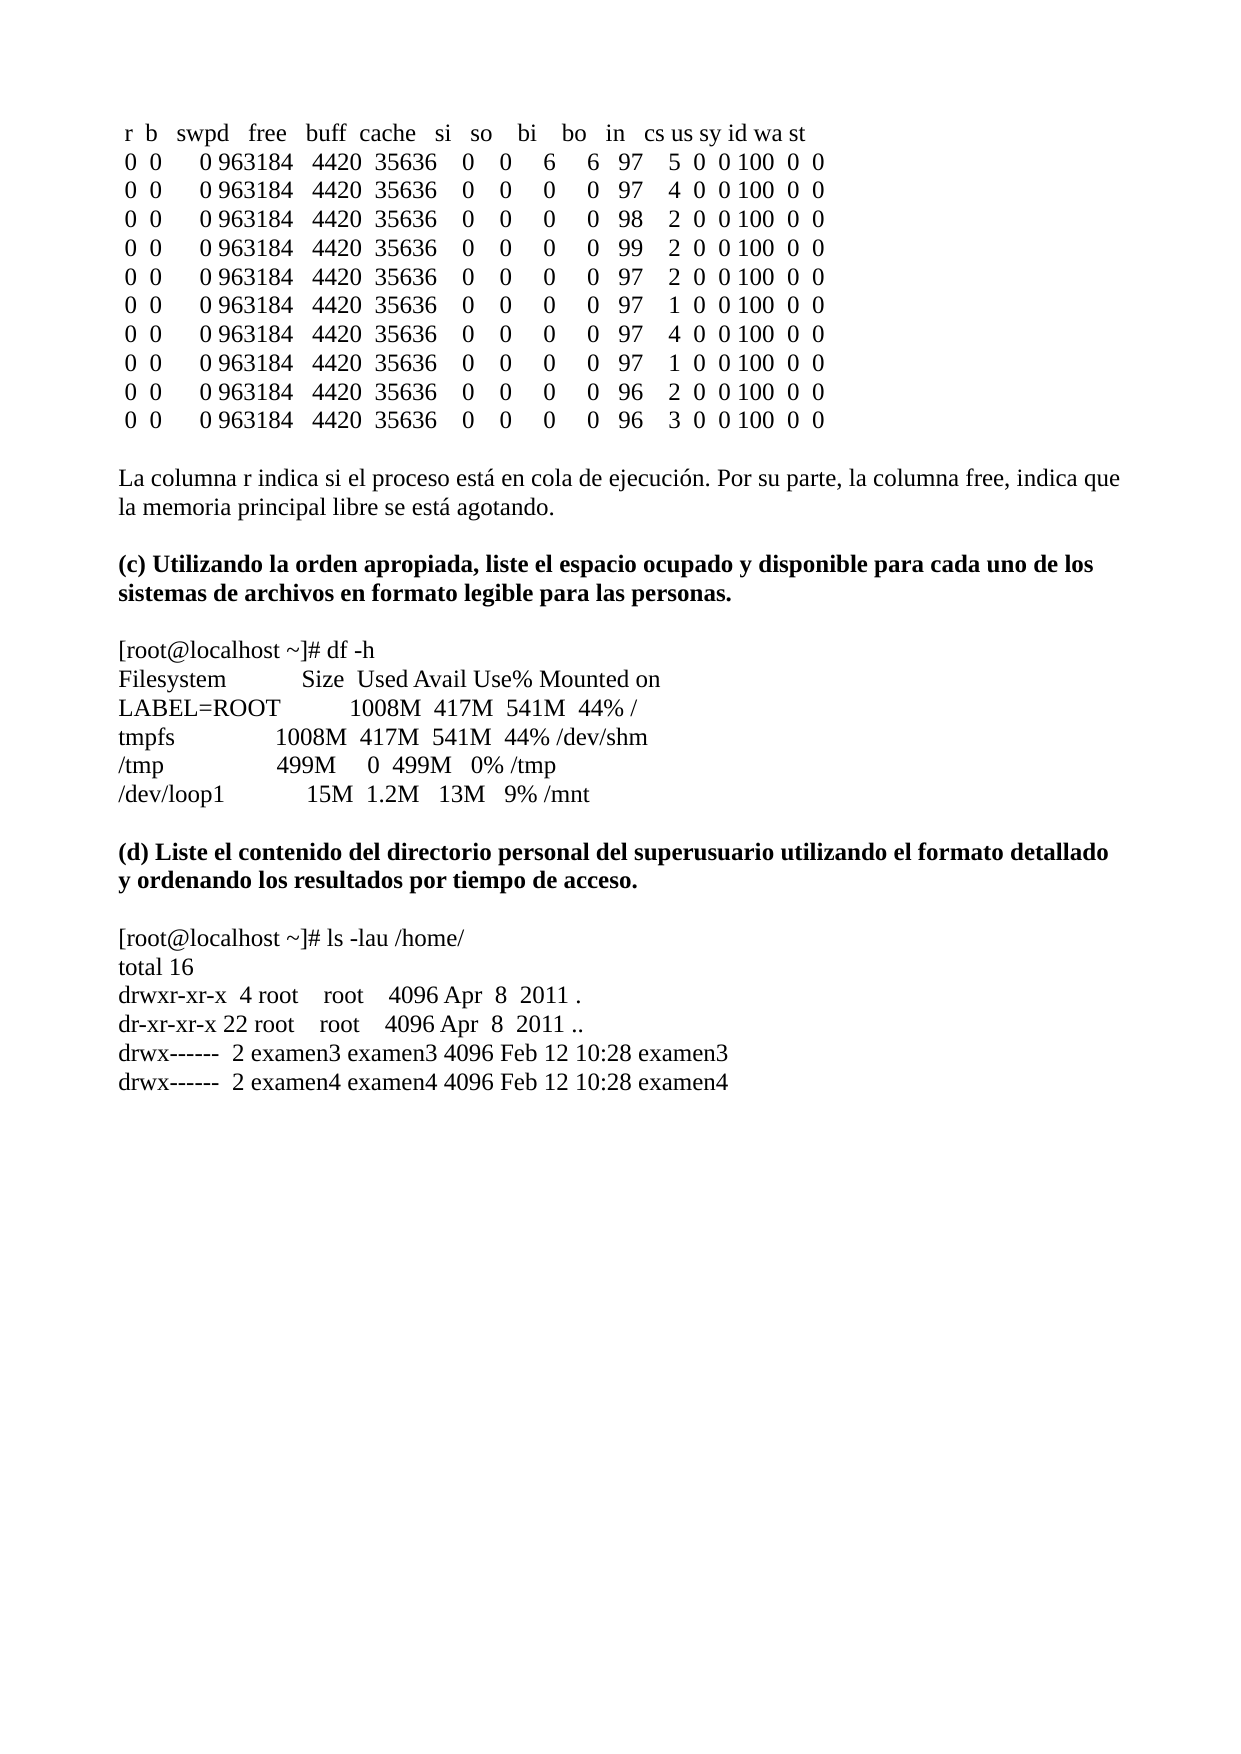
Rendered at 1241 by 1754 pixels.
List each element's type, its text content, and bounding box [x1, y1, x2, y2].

text drwx------ 2 examen4 examen4 4096 Feb 12 10:28 examen4 [118, 1067, 1122, 1096]
text 0 0 0 963184 4420 35636 0 0 0 0 98 2 0 0 100 0 0 [118, 204, 1122, 233]
text 0 0 0 963184 4420 35636 0 0 0 0 97 1 0 0 100 0 0 [118, 348, 1122, 377]
text 0 0 0 963184 4420 35636 0 0 0 0 97 4 0 0 100 0 0 [118, 319, 1122, 348]
text (d) Liste el contenido del directorio personal del superusuario utilizando el formato detallado y ordenando los resultados por tiempo de acceso. [118, 837, 1122, 894]
text dr-xr-xr-x 22 root root 4096 Apr 8 2011 .. [118, 1009, 1122, 1038]
text 0 0 0 963184 4420 35636 0 0 0 0 96 2 0 0 100 0 0 [118, 377, 1122, 406]
text [root@localhost ~]# ls -lau /home/ [118, 923, 1122, 952]
text tmpfs 1008M 417M 541M 44% /dev/shm [118, 722, 1122, 751]
text 0 0 0 963184 4420 35636 0 0 0 0 97 4 0 0 100 0 0 [118, 176, 1122, 204]
text LABEL=ROOT 1008M 417M 541M 44% / [118, 693, 1122, 722]
text 0 0 0 963184 4420 35636 0 0 0 0 96 3 0 0 100 0 0 [118, 406, 1122, 434]
text /dev/loop1 15M 1.2M 13M 9% /mnt [118, 779, 1122, 808]
text r b swpd free buff cache si so bi bo in cs us sy id wa st [118, 118, 1122, 147]
text sistemas de archivos en formato legible para las personas. [118, 578, 1122, 607]
text drwx------ 2 examen3 examen3 4096 Feb 12 10:28 examen3 [118, 1038, 1122, 1067]
text Filesystem Size Used Avail Use% Mounted on [118, 664, 1122, 693]
text [root@localhost ~]# df -h [118, 636, 1122, 664]
text La columna r indica si el proceso está en cola de ejecución. Por su parte, la columna free, indica que la memoria principal libre se está agotando. [118, 463, 1122, 521]
text total 16 [118, 952, 1122, 981]
text 0 0 0 963184 4420 35636 0 0 6 6 97 5 0 0 100 0 0 [118, 147, 1122, 176]
text 0 0 0 963184 4420 35636 0 0 0 0 97 1 0 0 100 0 0 [118, 291, 1122, 319]
text (c) Utilizando la orden apropiada, liste el espacio ocupado y disponible para cada uno de los [118, 549, 1122, 578]
text /tmp 499M 0 499M 0% /tmp [118, 751, 1122, 779]
text 0 0 0 963184 4420 35636 0 0 0 0 97 2 0 0 100 0 0 [118, 262, 1122, 291]
text 0 0 0 963184 4420 35636 0 0 0 0 99 2 0 0 100 0 0 [118, 233, 1122, 262]
text drwxr-xr-x 4 root root 4096 Apr 8 2011 . [118, 981, 1122, 1009]
